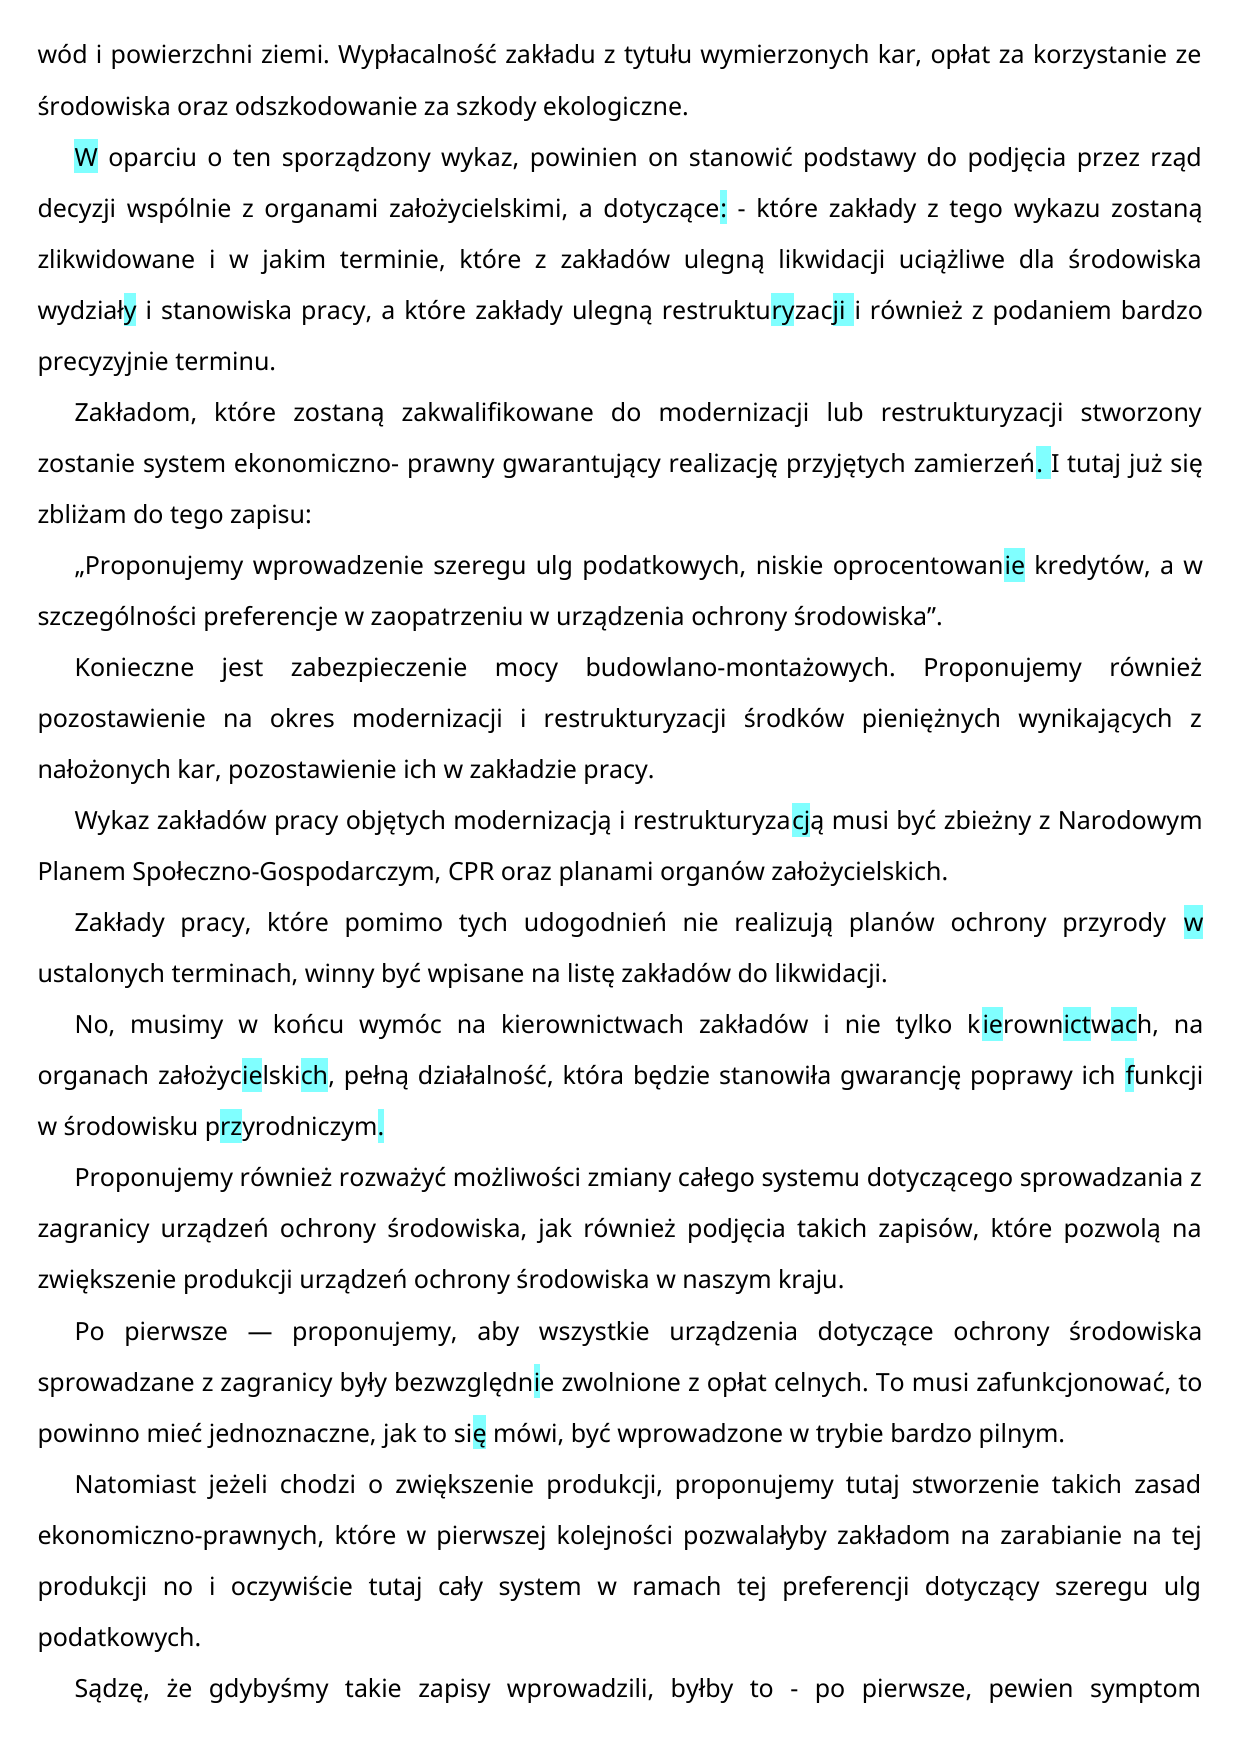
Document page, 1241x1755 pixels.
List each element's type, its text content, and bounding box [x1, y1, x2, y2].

text W oparciu o ten sporządzony wykaz, powinien on stanowić podstawy do podjęcia przez rząd decyzji wspólnie z organami założycielskimi, a dotyczące: - które zakłady z tego wykazu zostaną zlikwidowane i w jakim terminie, które z zakładów ulegną likwidacji uciążliwe dla środowiska wydziały i stanowiska pracy, a które zakłady ulegną restrukturyzacji i również z podaniem bardzo precyzyjnie terminu. [37, 139, 1203, 377]
text Proponujemy również rozważyć możliwości zmiany całego systemu dotyczącego sprowadzania z zagranicy urządzeń ochrony środowiska, jak również podjęcia takich zapisów, które pozwolą na zwiększenie produkcji urządzeń ochrony środowiska w naszym kraju. [37, 1160, 1203, 1296]
text „Proponujemy wprowadzenie szeregu ulg podatkowych, niskie oprocentowanie kredytów, a w szczególności preferencje w zaopatrzeniu w urządzenia ochrony środowiska”. [37, 548, 1203, 633]
text Zakładom, które zostaną zakwalifikowane do modernizacji lub restrukturyzacji stworzony zostanie system ekonomiczno- prawny gwarantujący realizację przyjętych zamierzeń. I tutaj już się zbliżam do tego zapisu: [37, 394, 1203, 531]
text wód i powierzchni ziemi. Wypłacalność zakładu z tytułu wymierzonych kar, opłat za korzystanie ze środowiska oraz odszkodowanie za szkody ekologiczne. [37, 37, 1203, 122]
text Po pierwsze — proponujemy, aby wszystkie urządzenia dotyczące ochrony środowiska sprowadzane z zagranicy były bezwzględnie zwolnione z opłat celnych. To musi zafunkcjonować, to powinno mieć jednoznaczne, jak to się mówi, być wprowadzone w trybie bardzo pilnym. [37, 1313, 1203, 1449]
text Wykaz zakładów pracy objętych modernizacją i restrukturyzacją musi być zbieżny z Narodowym Planem Społeczno-Gospodarczym, CPR oraz planami organów założycielskich. [37, 803, 1203, 888]
text Natomiast jeżeli chodzi o zwiększenie produkcji, proponujemy tutaj stworzenie takich zasad ekonomiczno-prawnych, które w pierwszej kolejności pozwalałyby zakładom na zarabianie na tej produkcji no i oczywiście tutaj cały system w ramach tej preferencji dotyczący szeregu ulg podatkowych. [37, 1466, 1203, 1653]
text Konieczne jest zabezpieczenie mocy budowlano-montażowych. Proponujemy również pozostawienie na okres modernizacji i restrukturyzacji środków pieniężnych wynikających z nałożonych kar, pozostawienie ich w zakładzie pracy. [37, 650, 1203, 786]
text No, musimy w końcu wymóc na kierownictwach zakładów i nie tylko kierownictwach, na organach założycielskich, pełną działalność, która będzie stanowiła gwarancję poprawy ich funkcji w środowisku przyrodniczym. [37, 1007, 1203, 1143]
text Sądzę, że gdybyśmy takie zapisy wprowadzili, byłby to - po pierwsze, pewien symptom [37, 1671, 1203, 1704]
text Zakłady pracy, które pomimo tych udogodnień nie realizują planów ochrony przyrody w ustalonych terminach, winny być wpisane na listę zakładów do likwidacji. [37, 905, 1203, 990]
